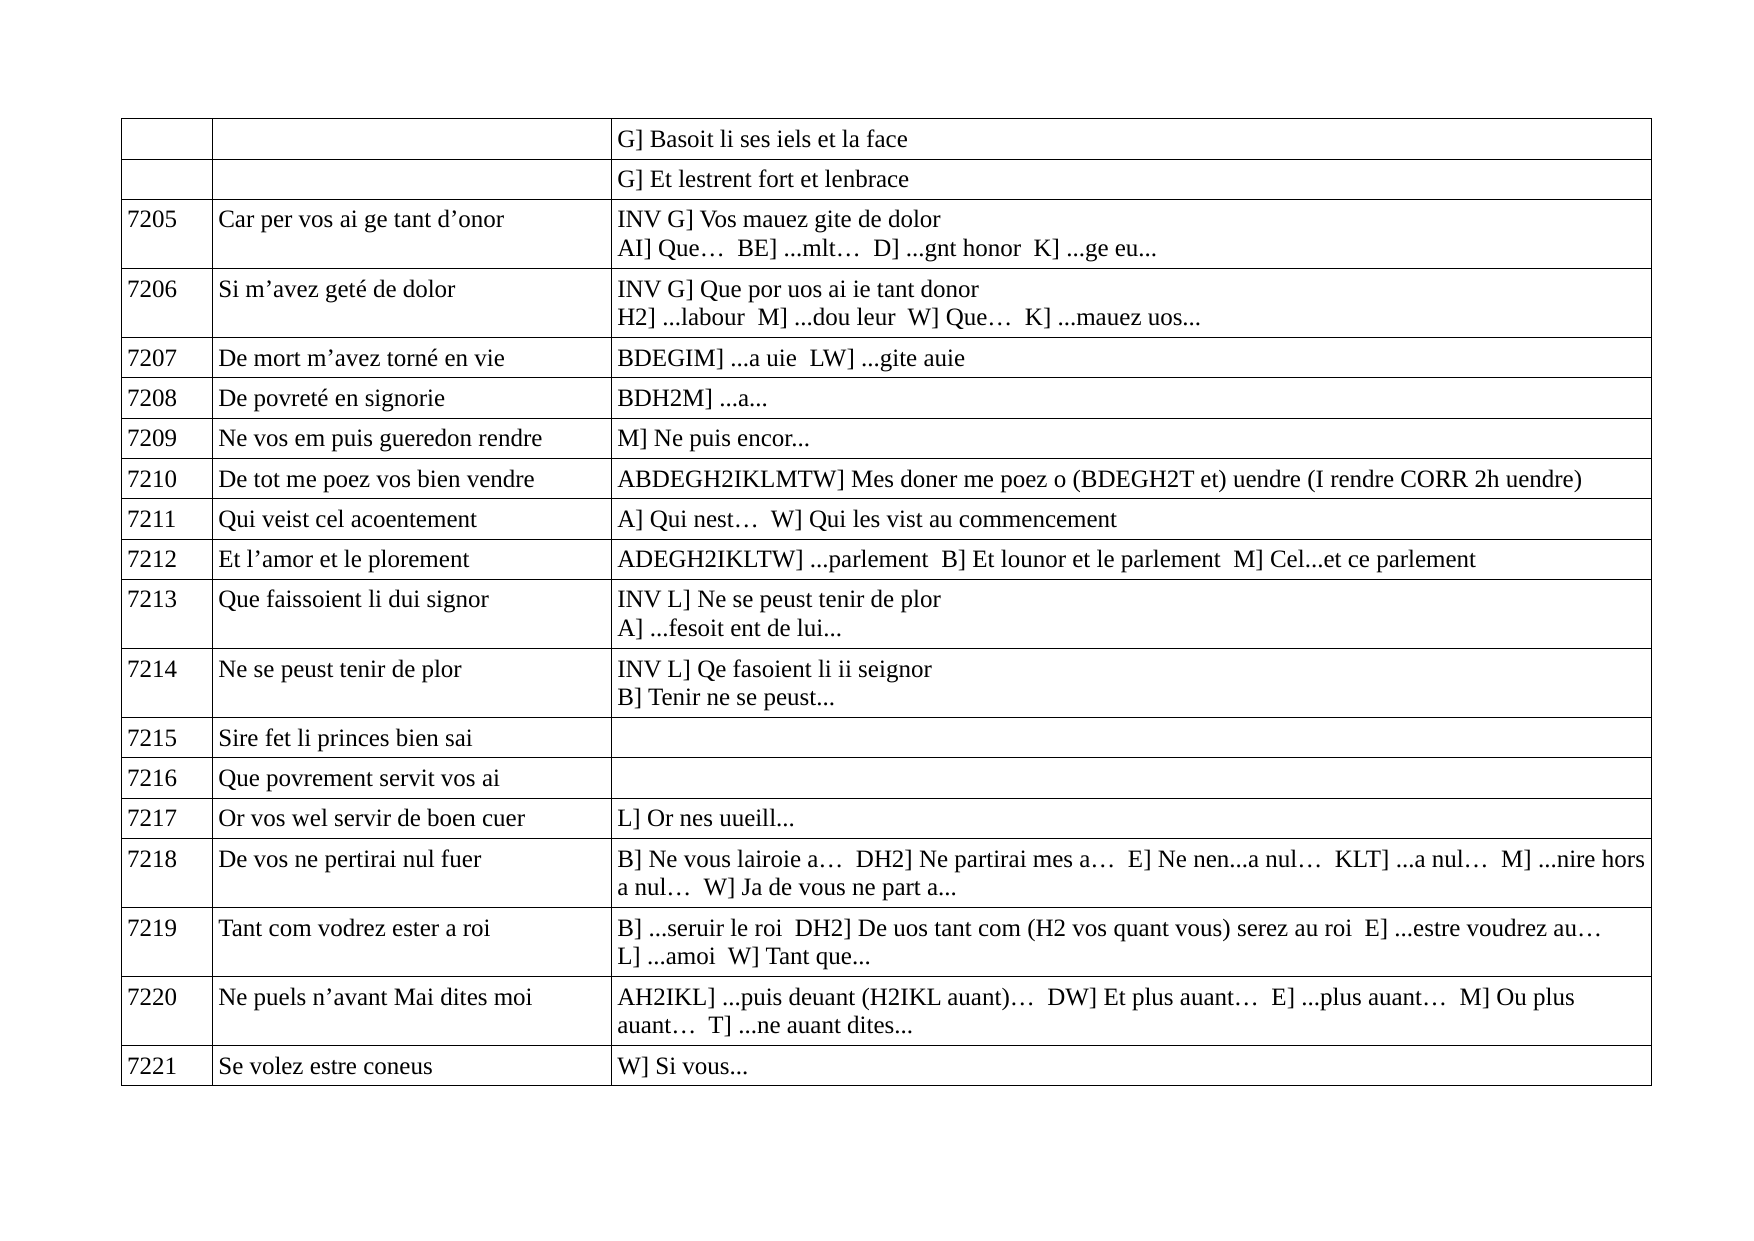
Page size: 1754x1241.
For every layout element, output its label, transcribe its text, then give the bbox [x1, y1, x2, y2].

table_cell Ne vos em puis gueredon rendre [213, 419, 611, 458]
table_cell Or vos wel servir de boen cuer [213, 799, 611, 838]
table_cell De mort m’avez torné en vie [213, 338, 611, 377]
table_cell [122, 119, 212, 158]
table_cell 7214 [122, 649, 212, 717]
table_cell Que faissoient li dui signor [213, 580, 611, 648]
table_cell AH2IKL] ...puis deuant (H2IKL auant)… DW] Et plus auant… E] ...plus auant… M] Ou plus auant… T] ...ne auant dites... [612, 977, 1651, 1045]
table_cell [612, 718, 1651, 757]
table_cell 7206 [122, 269, 212, 337]
table_cell De povreté en signorie [213, 378, 611, 417]
table_cell Qui veist cel acoentement [213, 499, 611, 538]
table_cell 7207 [122, 338, 212, 377]
table_cell BDEGIM] ...a uie LW] ...gite auie [612, 338, 1651, 377]
table_cell 7210 [122, 459, 212, 498]
table_cell INV G] Que por uos ai ie tant donor H2] ...labour M] ...dou leur W] Que… K] ...mauez uos... [612, 269, 1651, 337]
table_cell Ne se peust tenir de plor [213, 649, 611, 717]
table_cell [213, 160, 611, 199]
table_cell 7213 [122, 580, 212, 648]
table_cell INV L] Ne se peust tenir de plor A] ...fesoit ent de lui... [612, 580, 1651, 648]
table_cell ABDEGH2IKLMTW] Mes doner me poez o (BDEGH2T et) uendre (I rendre CORR 2h uendre) [612, 459, 1651, 498]
table_cell [213, 119, 611, 158]
table_cell 7218 [122, 839, 212, 907]
table_cell Que povrement servit vos ai [213, 758, 611, 797]
table_cell Se volez estre coneus [213, 1046, 611, 1085]
table_cell Ne puels n’avant Mai dites moi [213, 977, 611, 1045]
table_cell Car per vos ai ge tant d’onor [213, 200, 611, 268]
table_cell ADEGH2IKLTW] ...parlement B] Et lounor et le parlement M] Cel...et ce parlement [612, 540, 1651, 579]
table_cell Et l’amor et le plorement [213, 540, 611, 579]
table_cell 7215 [122, 718, 212, 757]
table_cell W] Si vous... [612, 1046, 1651, 1085]
table_cell INV L] Qe fasoient li ii seignor B] Tenir ne se peust... [612, 649, 1651, 717]
table_cell G] Basoit li ses iels et la face [612, 119, 1651, 158]
table_cell 7212 [122, 540, 212, 579]
table_cell A] Qui nest… W] Qui les vist au commencement [612, 499, 1651, 538]
table_cell 7220 [122, 977, 212, 1045]
table_cell Sire fet li princes bien sai [213, 718, 611, 757]
table_cell B] ...seruir le roi DH2] De uos tant com (H2 vos quant vous) serez au roi E] ...estre voudrez au… L] ...amoi W] Tant que... [612, 908, 1651, 976]
table_cell De vos ne pertirai nul fuer [213, 839, 611, 907]
table_cell 7211 [122, 499, 212, 538]
table_cell Tant com vodrez ester a roi [213, 908, 611, 976]
table_cell 7205 [122, 200, 212, 268]
table_cell INV G] Vos mauez gite de dolor AI] Que… BE] ...mlt… D] ...gnt honor K] ...ge eu... [612, 200, 1651, 268]
table_cell M] Ne puis encor... [612, 419, 1651, 458]
table_cell 7221 [122, 1046, 212, 1085]
table_cell 7209 [122, 419, 212, 458]
table_cell G] Et lestrent fort et lenbrace [612, 160, 1651, 199]
table_cell L] Or nes uueill... [612, 799, 1651, 838]
table_cell 7219 [122, 908, 212, 976]
table_cell BDH2M] ...a... [612, 378, 1651, 417]
table_cell 7208 [122, 378, 212, 417]
table_cell 7216 [122, 758, 212, 797]
table_cell [612, 758, 1651, 797]
table_cell De tot me poez vos bien vendre [213, 459, 611, 498]
table_cell Si m’avez geté de dolor [213, 269, 611, 337]
table_cell 7217 [122, 799, 212, 838]
table_cell [122, 160, 212, 199]
table_cell B] Ne vous lairoie a… DH2] Ne partirai mes a… E] Ne nen...a nul… KLT] ...a nul… M] ...nire hors a nul… W] Ja de vous ne part a... [612, 839, 1651, 907]
